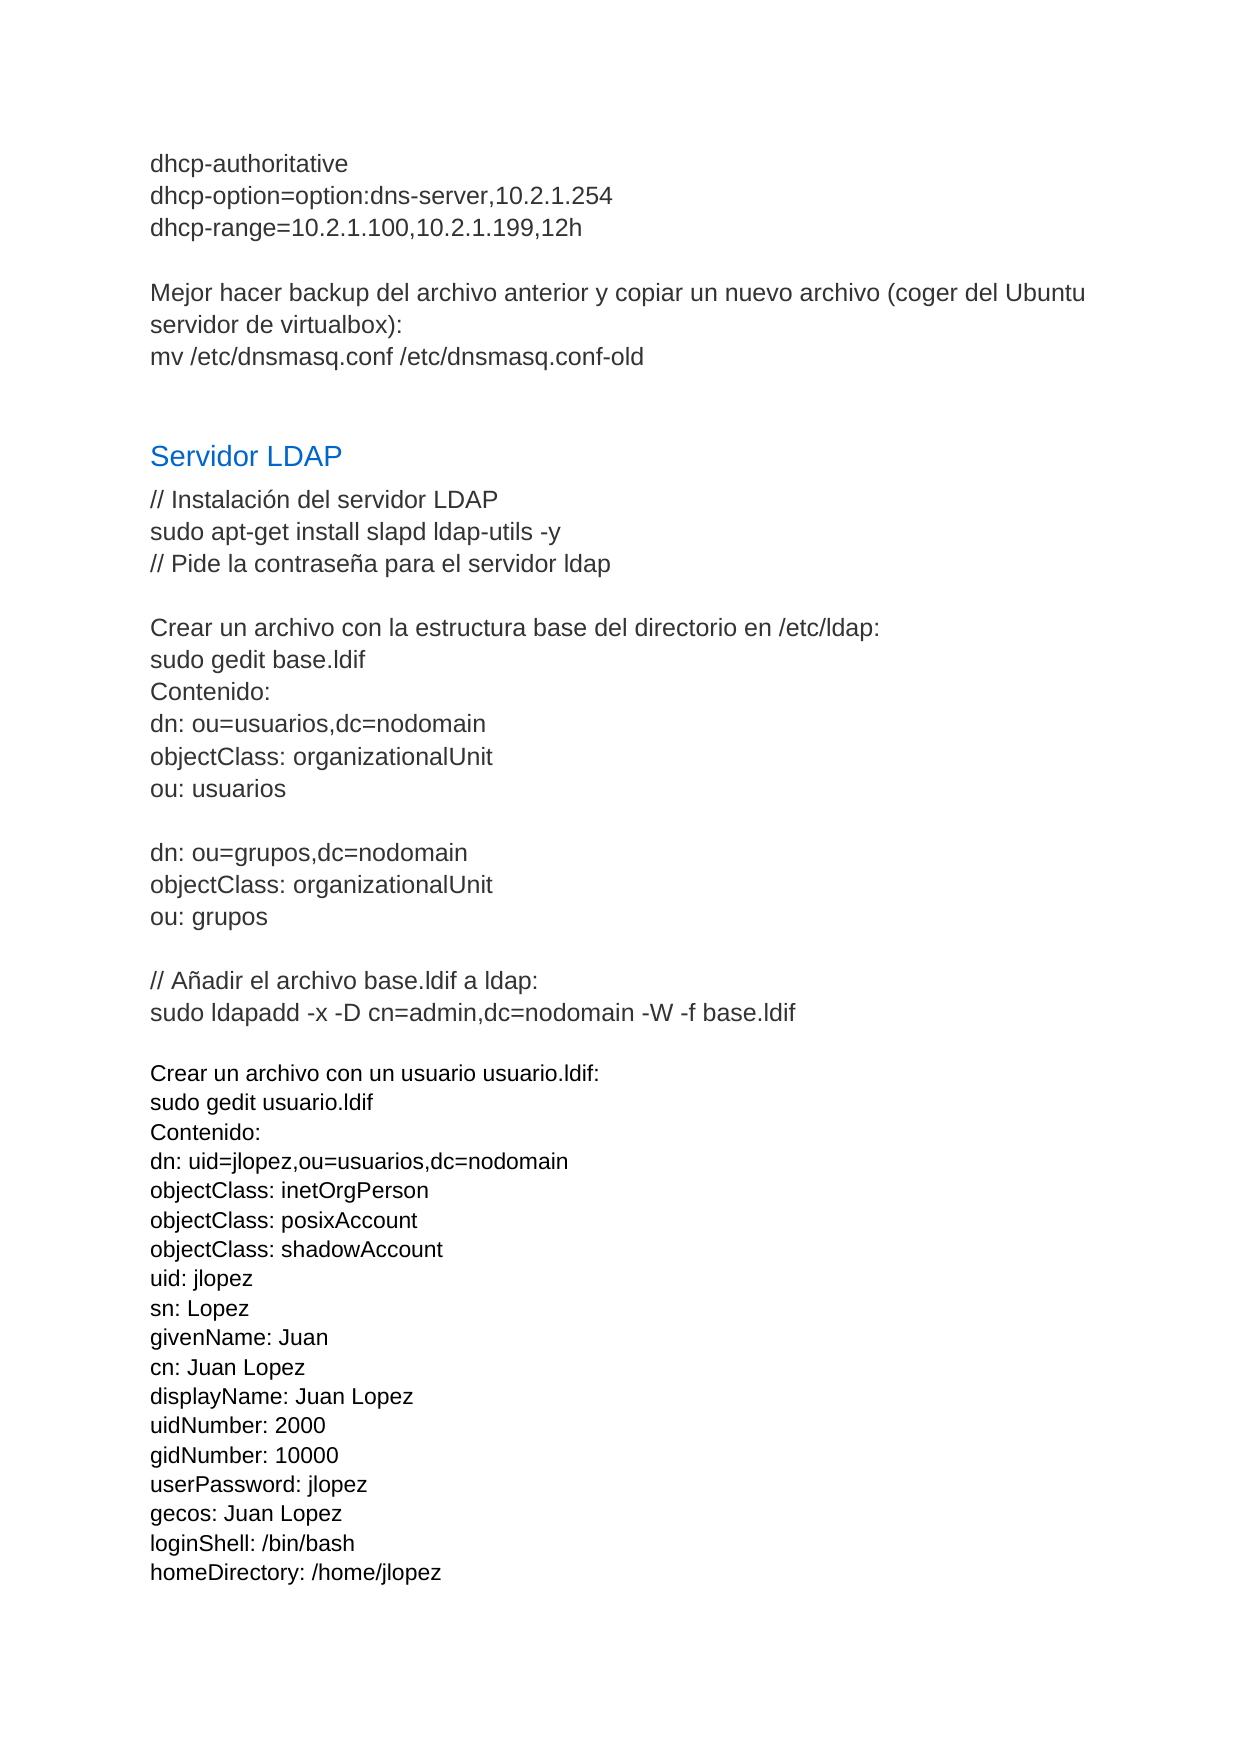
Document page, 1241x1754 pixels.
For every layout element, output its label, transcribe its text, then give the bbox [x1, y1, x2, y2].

text Mejor hacer backup del archivo anterior y copiar un nuevo archivo (coger del Ubuntu servidor de virtualbox): [150, 278, 1091, 338]
text objectClass: organizationalUnit [150, 742, 1091, 770]
text sudo ldapadd -x -D cn=admin,dc=nodomain -W -f base.ldif [150, 999, 1091, 1027]
text objectClass: organizationalUnit [150, 871, 1091, 899]
text sudo gedit base.ldif [150, 646, 1091, 674]
text Contenido: [150, 1119, 1091, 1145]
text userPassword: jlopez [150, 1472, 1091, 1497]
text ou: usuarios [150, 774, 1091, 802]
text ou: grupos [150, 903, 1091, 931]
text dhcp-authoritative [150, 150, 1091, 178]
text dhcp-range=10.2.1.100,10.2.1.199,12h [150, 214, 1091, 242]
text gidNumber: 10000 [150, 1442, 1091, 1468]
text gecos: Juan Lopez [150, 1501, 1091, 1527]
text cn: Juan Lopez [150, 1354, 1091, 1380]
text dn: uid=jlopez,ou=usuarios,dc=nodomain [150, 1149, 1091, 1174]
text dn: ou=grupos,dc=nodomain [150, 839, 1091, 867]
text // Añadir el archivo base.ldif a ldap: [150, 967, 1091, 995]
text uidNumber: 2000 [150, 1413, 1091, 1439]
text Crear un archivo con la estructura base del directorio en /etc/ldap: [150, 614, 1091, 642]
text sudo apt-get install slapd ldap-utils -y [150, 518, 1091, 546]
text mv /etc/dnsmasq.conf /etc/dnsmasq.conf-old [150, 342, 1091, 370]
text loginShell: /bin/bash [150, 1531, 1091, 1556]
text Contenido: [150, 678, 1091, 706]
text objectClass: inetOrgPerson [150, 1178, 1091, 1204]
text sn: Lopez [150, 1296, 1091, 1321]
text displayName: Juan Lopez [150, 1384, 1091, 1409]
text sudo gedit usuario.ldif [150, 1090, 1091, 1116]
subtitle Servidor LDAP [150, 440, 1091, 473]
text homeDirectory: /home/jlopez [150, 1560, 1091, 1586]
text dhcp-option=option:dns-server,10.2.1.254 [150, 182, 1091, 210]
text objectClass: shadowAccount [150, 1237, 1091, 1262]
text objectClass: posixAccount [150, 1207, 1091, 1233]
text // Instalación del servidor LDAP [150, 486, 1091, 514]
text givenName: Juan [150, 1325, 1091, 1351]
text uid: jlopez [150, 1266, 1091, 1292]
text dn: ou=usuarios,dc=nodomain [150, 710, 1091, 738]
text Crear un archivo con un usuario usuario.ldif: [150, 1061, 1091, 1086]
text // Pide la contraseña para el servidor ldap [150, 550, 1091, 578]
